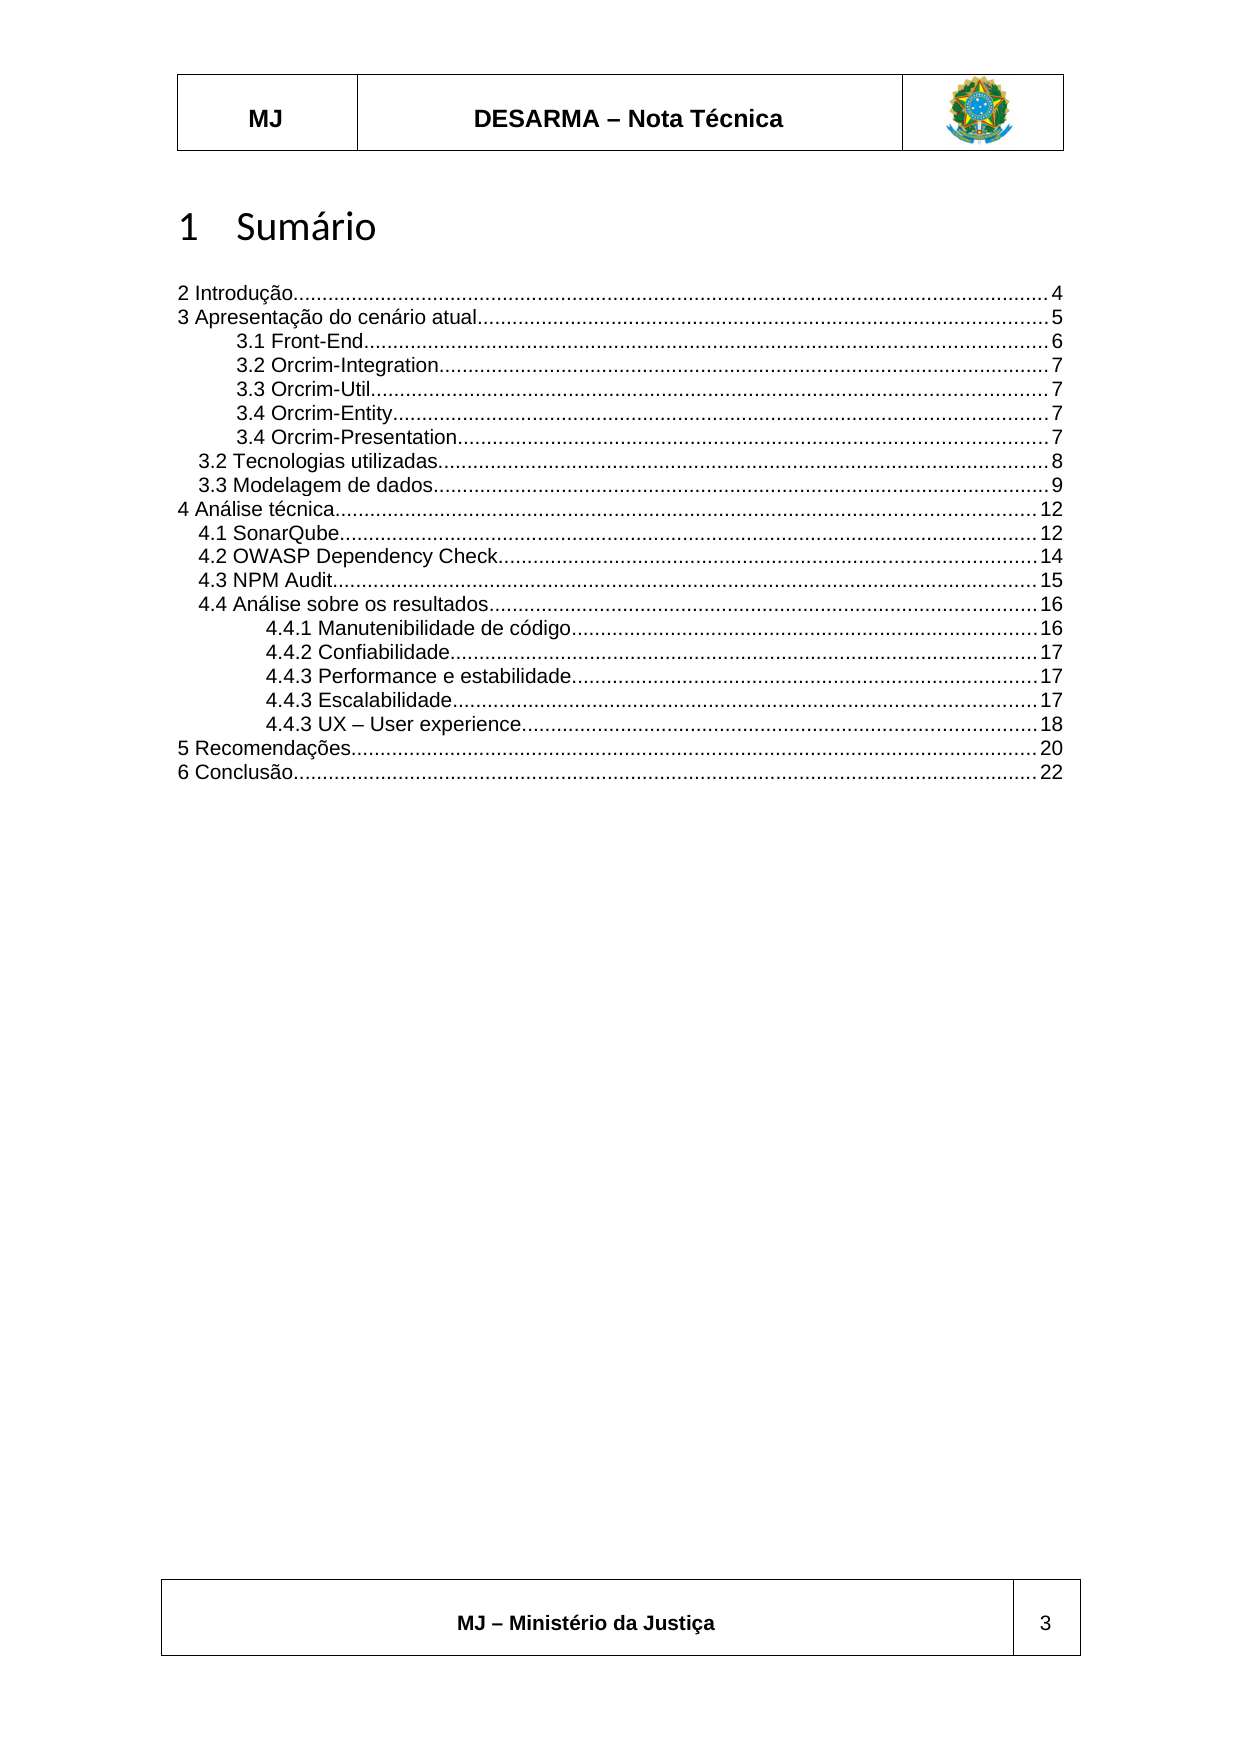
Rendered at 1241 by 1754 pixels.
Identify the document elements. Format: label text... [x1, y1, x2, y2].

picture [944, 75, 1020, 149]
subtitle Sumário [177, 200, 236, 251]
subtitle Sumário [377, 200, 1063, 251]
